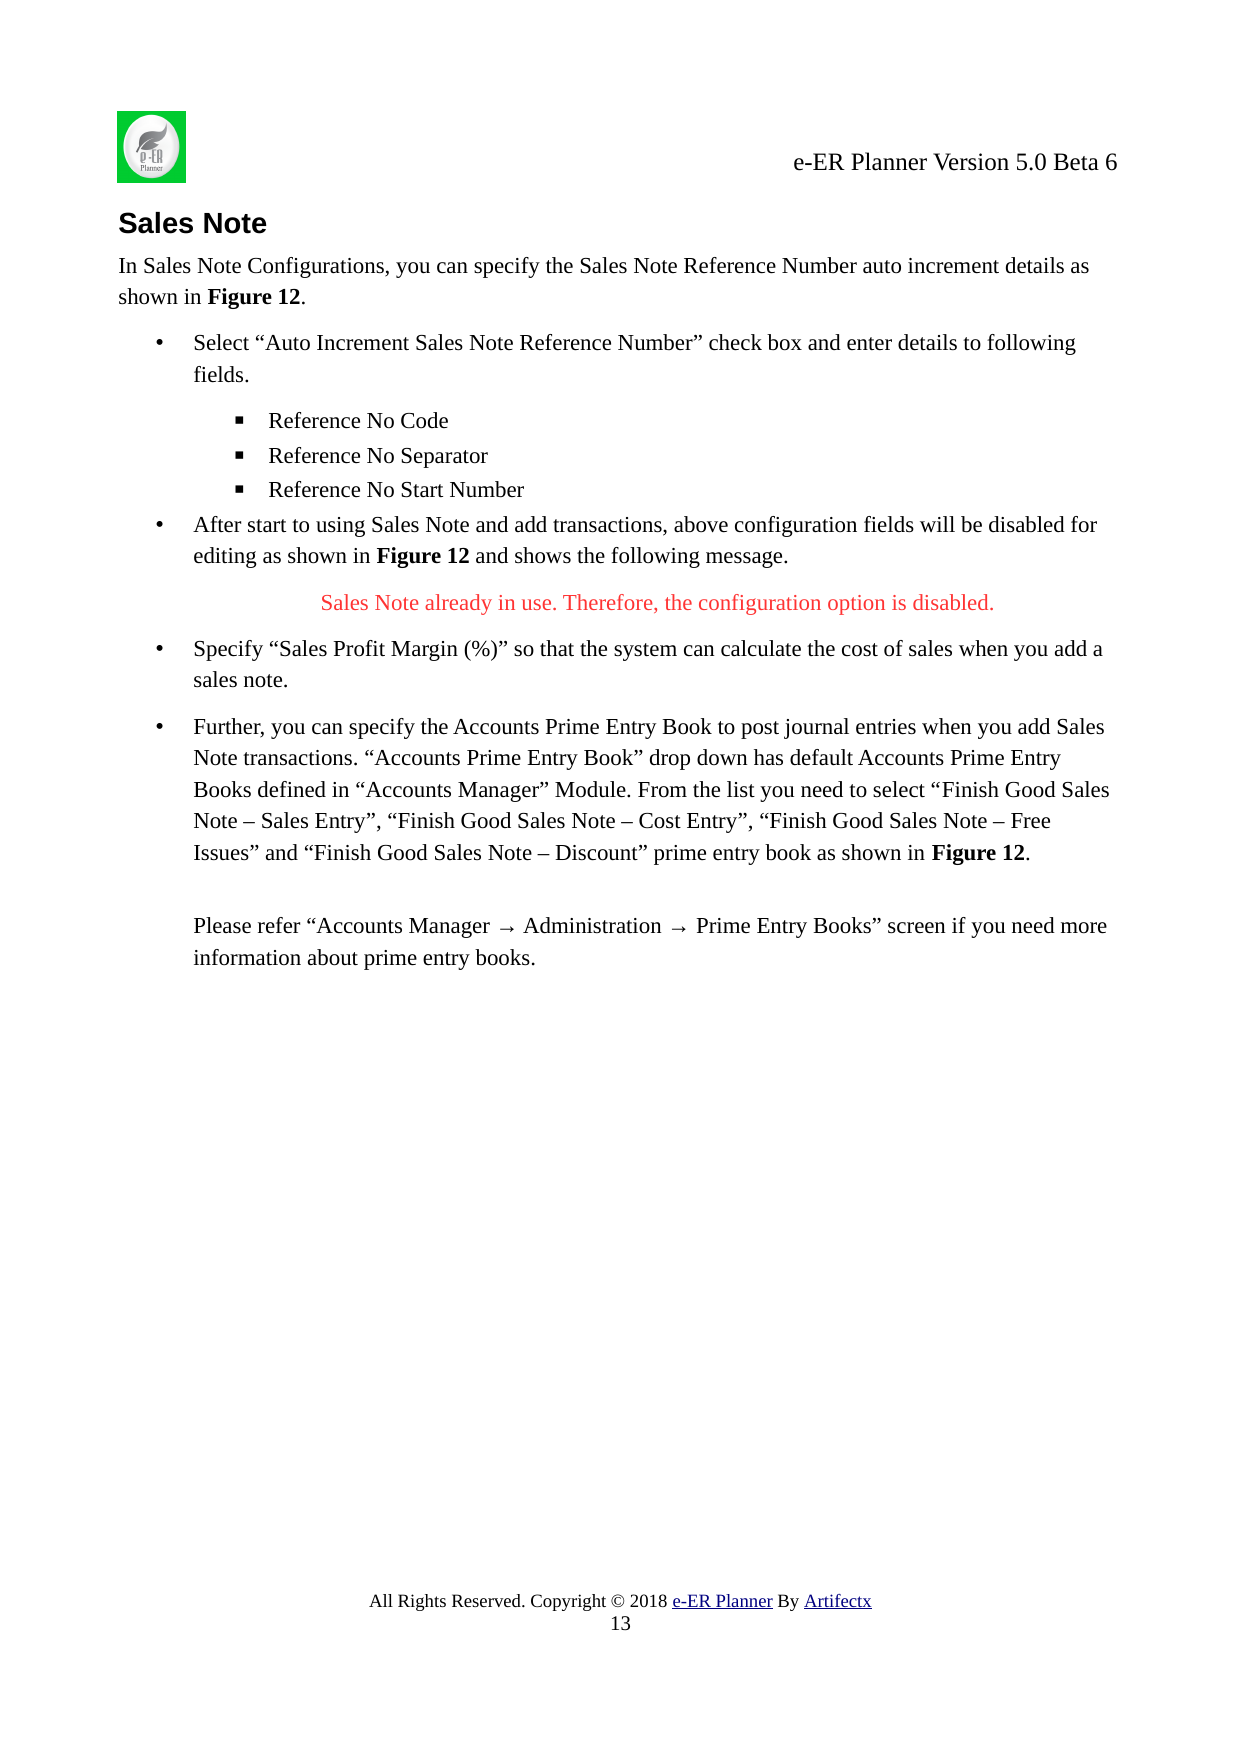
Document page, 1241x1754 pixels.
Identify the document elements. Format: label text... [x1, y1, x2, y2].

list Sales Note already in use. Therefore, the configuration option is disabled. [156, 588, 1122, 615]
list After start to using Sales Note and add transactions, above configuration fields will be disabled for editing as shown in Figure 12 and shows the following message. [156, 511, 1122, 569]
picture [117, 111, 186, 183]
list Please refer “Accounts Manager → Administration → Prime Entry Books” screen if you need more information about prime entry books. [156, 912, 1122, 970]
list Reference No Code [231, 407, 1122, 433]
list Reference No Start Number [231, 476, 1122, 503]
subtitle Sales Note [118, 206, 1122, 239]
list Further, you can specify the Accounts Prime Entry Book to post journal entries when you add Sales Note transactions. “Accounts Prime Entry Book” drop down has default Accounts Prime Entry Books defined in “Accounts Manager” Module. From the list you need to select “Finish Good Sales Note – Sales Entry”, “Finish Good Sales Note – Cost Entry”, “Finish Good Sales Note – Free Issues” and “Finish Good Sales Note – Discount” prime entry book as shown in Figure 12. [156, 713, 1122, 865]
text In Sales Note Configurations, you can specify the Sales Note Reference Number auto increment details as shown in Figure 12. [118, 252, 1122, 309]
list Specify “Sales Profit Margin (%)” so that the system can calculate the cost of sales when you add a sales note. [156, 635, 1122, 693]
list Select “Auto Increment Sales Note Reference Number” check box and enter details to following fields. [156, 329, 1122, 387]
list Reference No Separator [231, 442, 1122, 468]
